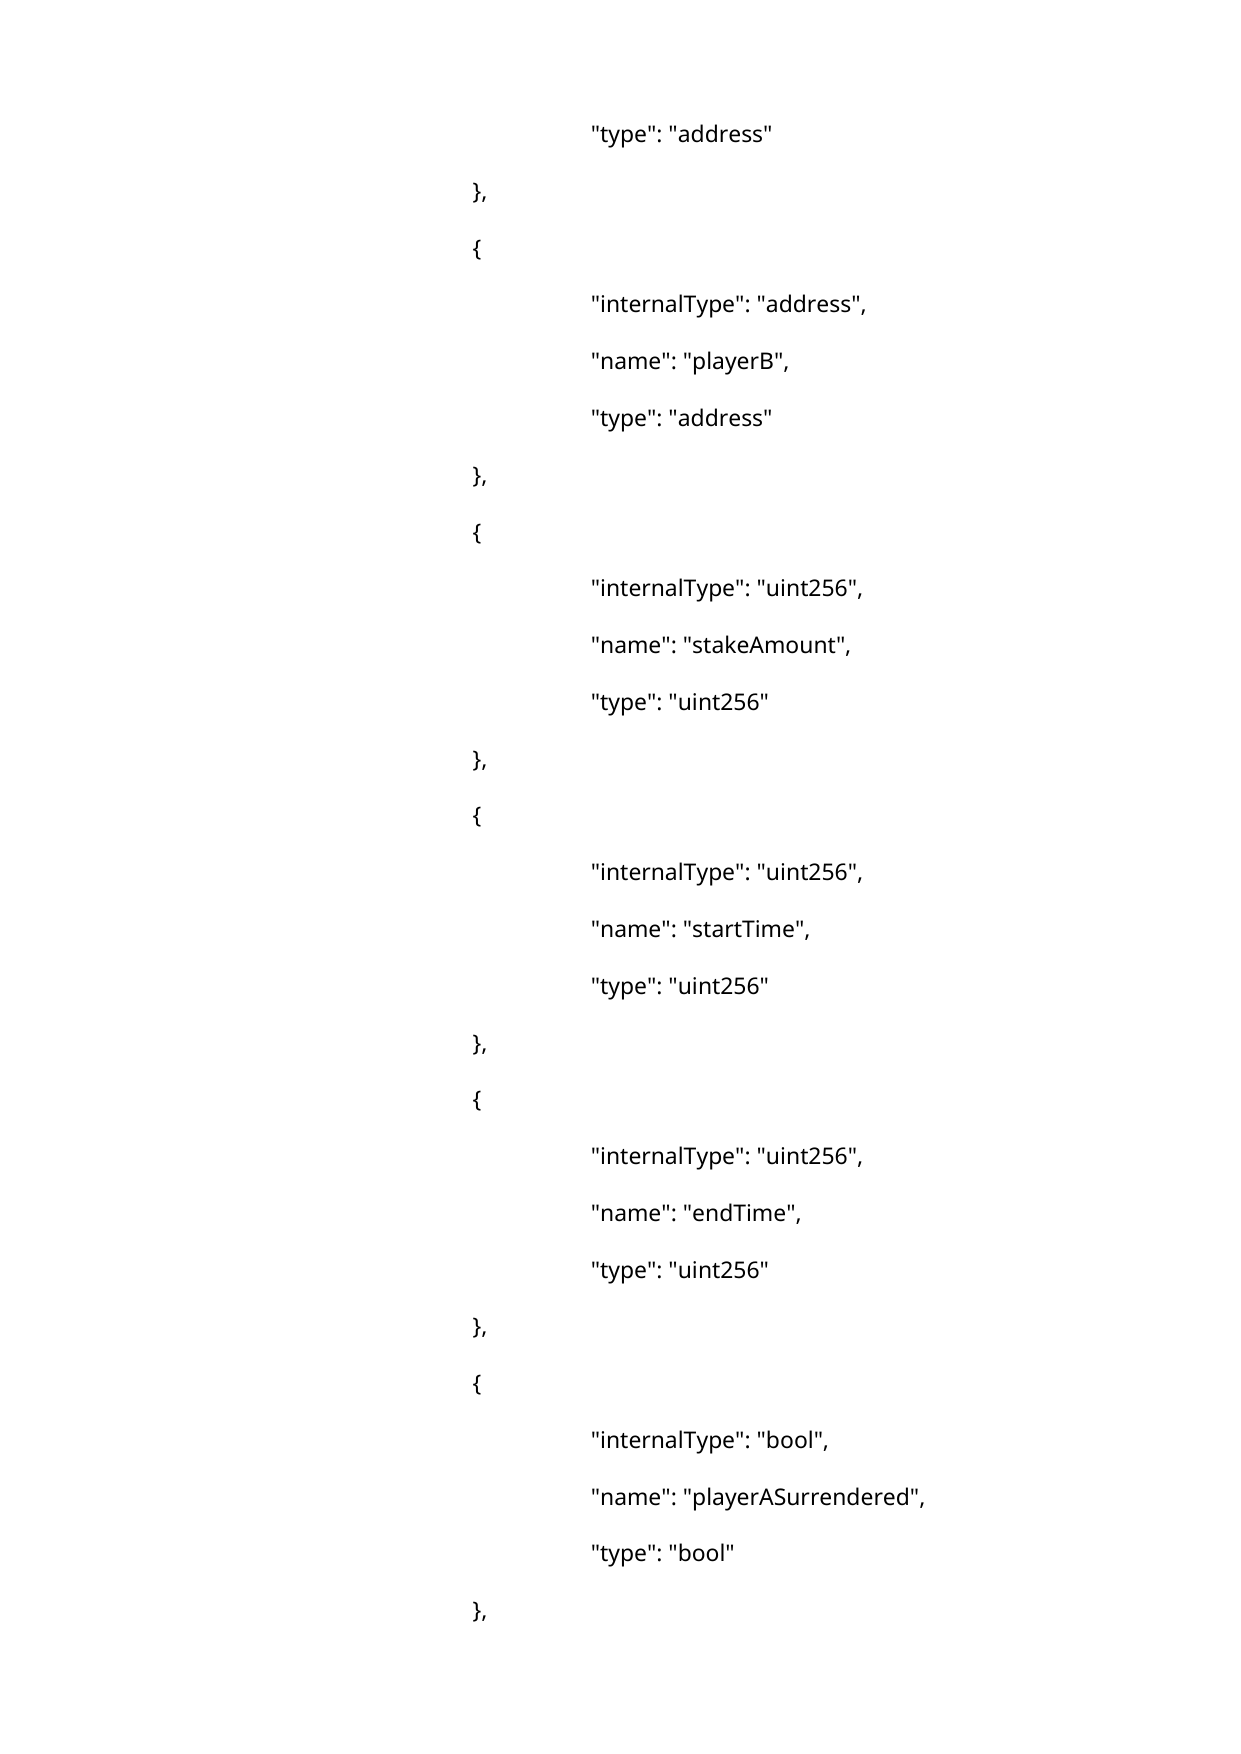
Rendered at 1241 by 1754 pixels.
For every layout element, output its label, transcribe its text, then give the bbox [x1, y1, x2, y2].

text }, [118, 175, 1122, 206]
text { [118, 1367, 1122, 1398]
text "internalType": "bool", [118, 1424, 1122, 1455]
text "name": "endTime", [118, 1197, 1122, 1228]
text "name": "playerB", [118, 345, 1122, 376]
text "type": "uint256" [118, 1253, 1122, 1285]
text { [118, 516, 1122, 547]
text }, [118, 743, 1122, 774]
text "name": "startTime", [118, 913, 1122, 944]
text "internalType": "uint256", [118, 572, 1122, 603]
text "internalType": "uint256", [118, 1140, 1122, 1171]
text }, [118, 459, 1122, 490]
text { [118, 799, 1122, 831]
text "name": "stakeAmount", [118, 629, 1122, 660]
text }, [118, 1594, 1122, 1625]
text "type": "bool" [118, 1537, 1122, 1569]
text "type": "address" [118, 118, 1122, 149]
text }, [118, 1026, 1122, 1058]
text { [118, 232, 1122, 263]
text "type": "uint256" [118, 970, 1122, 1001]
text "internalType": "address", [118, 288, 1122, 320]
text "internalType": "uint256", [118, 856, 1122, 887]
text "type": "address" [118, 402, 1122, 433]
text { [118, 1083, 1122, 1114]
text }, [118, 1310, 1122, 1342]
text "name": "playerASurrendered", [118, 1481, 1122, 1512]
text "type": "uint256" [118, 686, 1122, 717]
